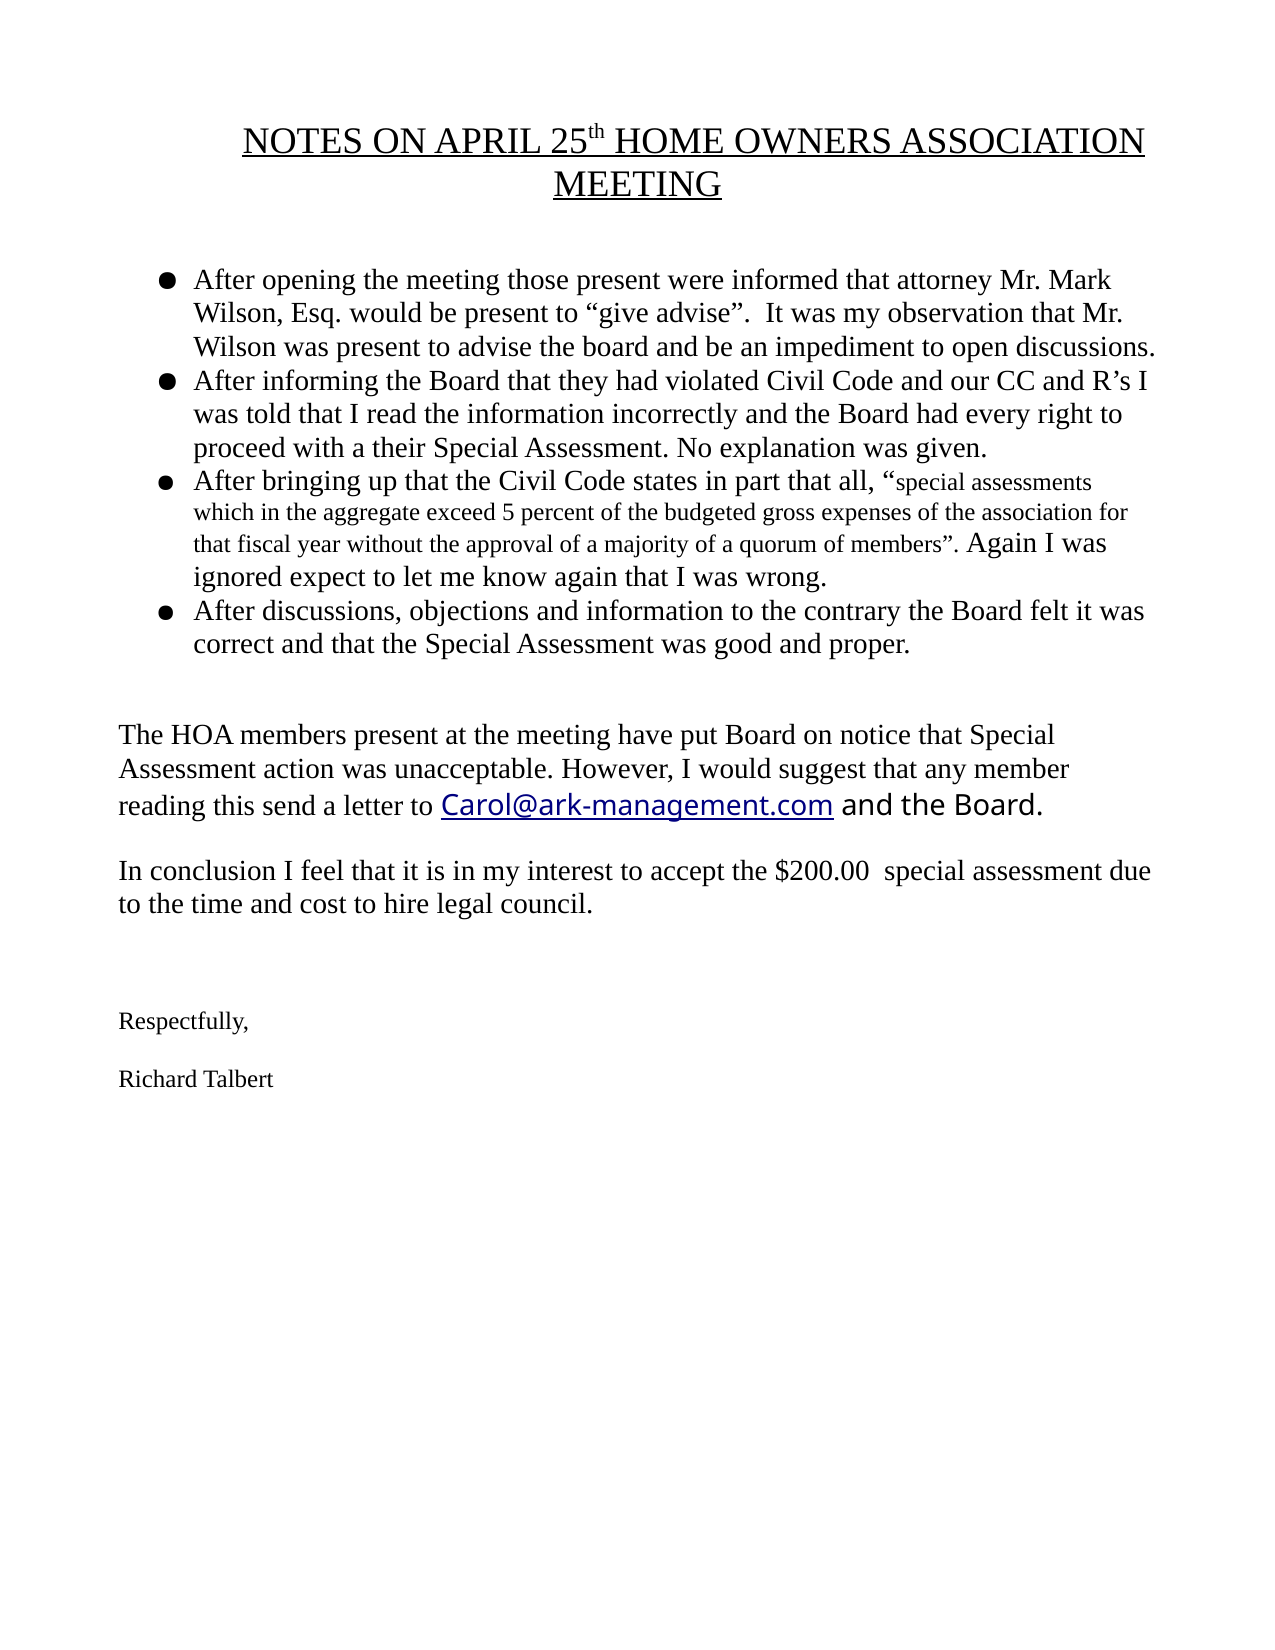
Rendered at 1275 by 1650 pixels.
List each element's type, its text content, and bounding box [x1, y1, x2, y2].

list After opening the meeting those present were informed that attorney Mr. Mark Wilson, Esq. would be present to “give advise”. It was my observation that Mr. Wilson was present to advise the board and be an impediment to open discussions. [156, 262, 1157, 363]
text The HOA members present at the meeting have put Board on notice that Special Assessment action was unacceptable. However, I would suggest that any member reading this send a letter to Carol@ark-management.com and the Board. [118, 717, 1157, 824]
text NOTES ON APRIL 25th HOME OWNERS ASSOCIATION MEETING [118, 118, 1157, 204]
list After bringing up that the Civil Code states in part that all, “special assessments which in the aggregate exceed 5 percent of the budgeted gross expenses of the association for that fiscal year without the approval of a majority of a quorum of members”. Again I was ignored expect to let me know again that I was wrong. [156, 463, 1157, 593]
list After informing the Board that they had violated Civil Code and our CC and R’s I was told that I read the information incorrectly and the Board had every right to proceed with a their Special Assessment. No explanation was given. [156, 363, 1157, 463]
text Richard Talbert [118, 1064, 1157, 1092]
list After discussions, objections and information to the contrary the Board felt it was correct and that the Special Assessment was good and proper. [156, 593, 1157, 660]
text In conclusion I feel that it is in my interest to accept the $200.00 special assessment due to the time and cost to hire legal council. [118, 853, 1157, 920]
text Respectfully, [118, 1006, 1157, 1035]
